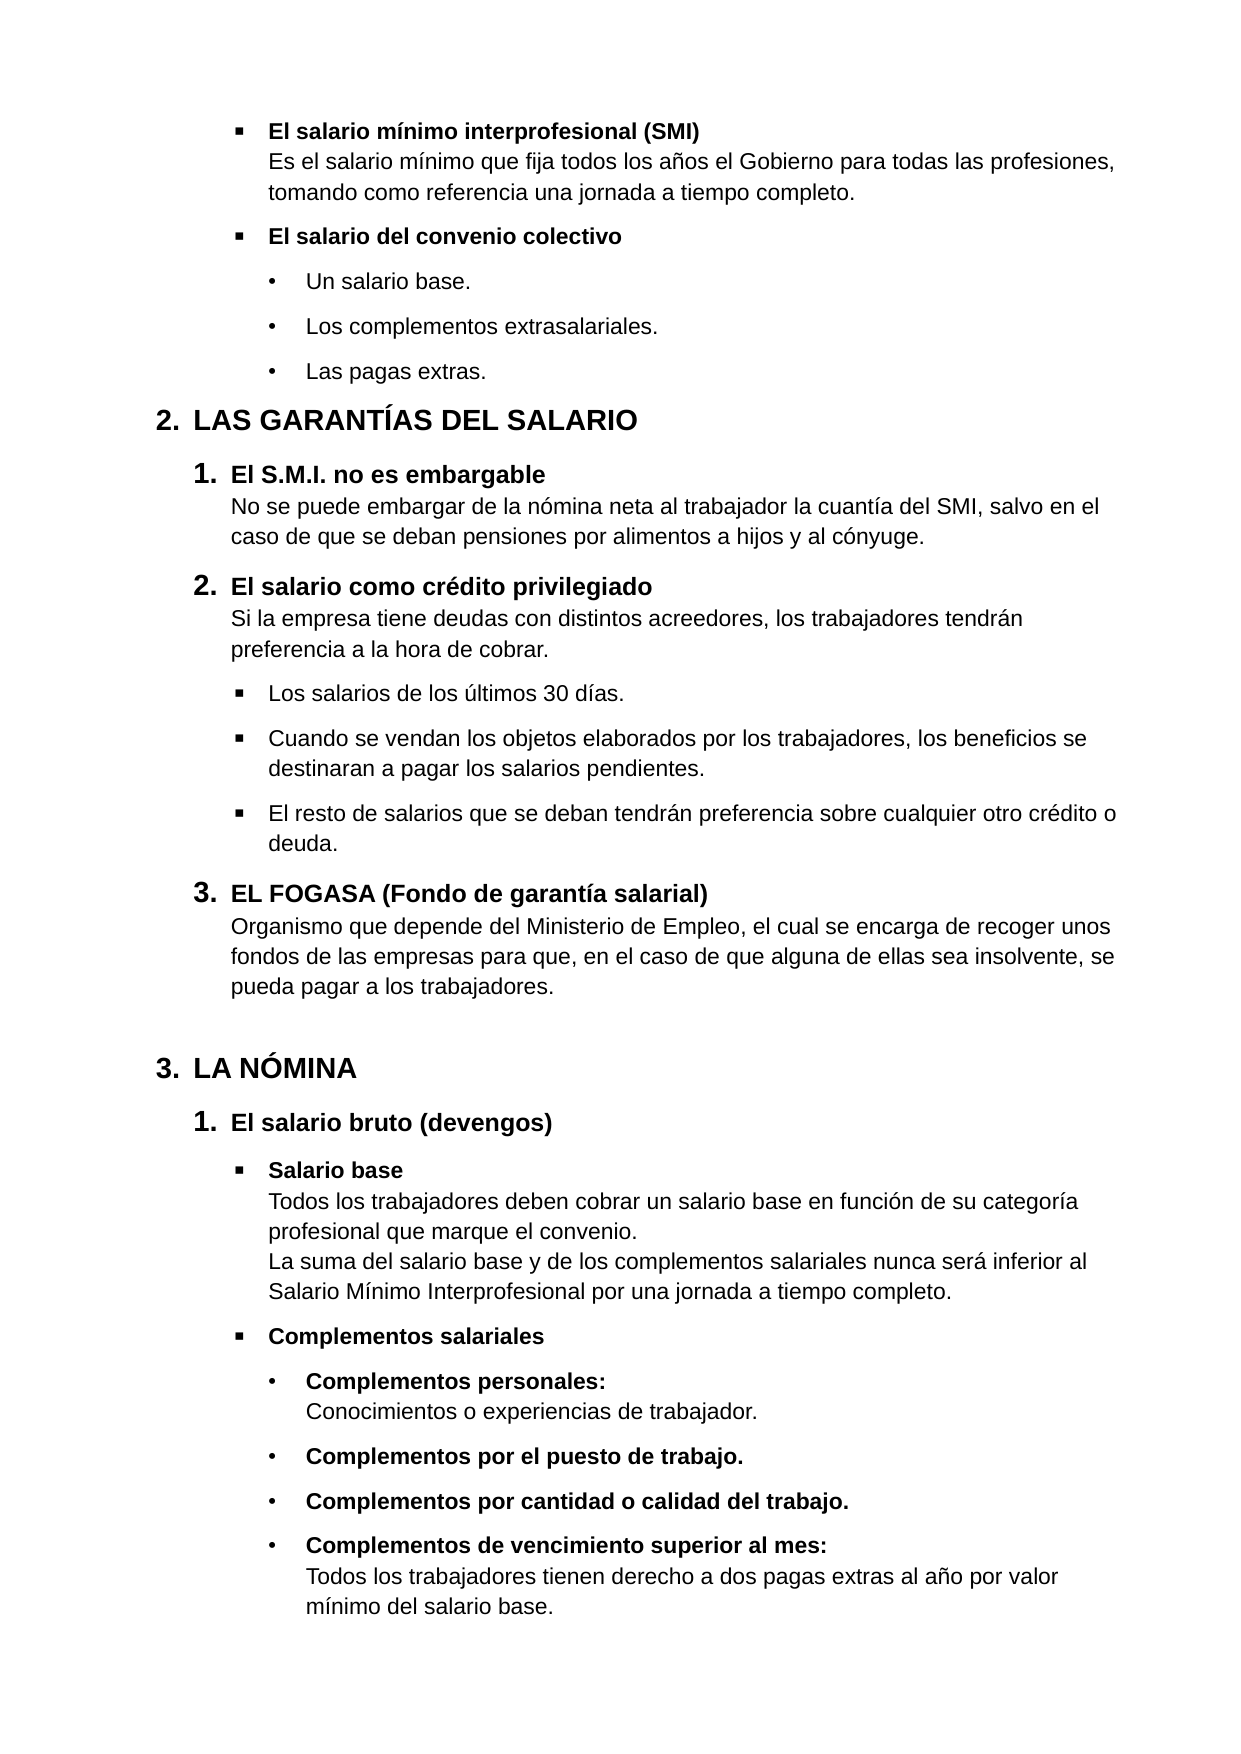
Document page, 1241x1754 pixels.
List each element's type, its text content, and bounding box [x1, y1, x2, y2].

list Complementos por el puesto de trabajo. [268, 1443, 1122, 1469]
list Complementos personales: Conocimientos o experiencias de trabajador. [268, 1368, 1122, 1424]
list Los complementos extrasalariales. [268, 313, 1122, 339]
list Un salario base. [268, 268, 1122, 294]
list El S.M.I. no es embargable No se puede embargar de la nómina neta al trabajador la cuantía del SMI, salvo en el caso de que se deban pensiones por alimentos a hijos y al cónyuge. [193, 456, 1122, 549]
list Los salarios de los últimos 30 días. [231, 680, 1122, 707]
list Cuando se vendan los objetos elaborados por los trabajadores, los beneficios se destinaran a pagar los salarios pendientes. [231, 725, 1122, 782]
list LA NÓMINA [156, 1051, 1122, 1085]
list Complementos por cantidad o calidad del trabajo. [268, 1488, 1122, 1514]
list El salario mínimo interprofesional (SMI) Es el salario mínimo que fija todos los años el Gobierno para todas las profesiones, tomando como referencia una jornada a tiempo completo. [231, 118, 1122, 205]
list El salario bruto (devengos) [193, 1104, 1122, 1138]
list El salario del convenio colectivo [231, 223, 1122, 250]
list Complementos salariales [231, 1323, 1122, 1349]
list Salario base Todos los trabajadores deben cobrar un salario base en función de su categoría profesional que marque el convenio. La suma del salario base y de los complementos salariales nunca será inferior al Salario Mínimo Interprofesional por una jornada a tiempo completo. [231, 1157, 1122, 1305]
list El resto de salarios que se deban tendrán preferencia sobre cualquier otro crédito o deuda. [231, 800, 1122, 857]
list El salario como crédito privilegiado Si la empresa tiene deudas con distintos acreedores, los trabajadores tendrán preferencia a la hora de cobrar. [193, 568, 1122, 662]
list Complementos de vencimiento superior al mes: Todos los trabajadores tienen derecho a dos pagas extras al año por valor mínimo del salario base. [268, 1532, 1122, 1619]
list EL FOGASA (Fondo de garantía salarial) Organismo que depende del Ministerio de Empleo, el cual se encarga de recoger unos fondos de las empresas para que, en el caso de que alguna de ellas sea insolvente, se pueda pagar a los trabajadores. [193, 875, 1122, 1032]
list Las pagas extras. [268, 358, 1122, 384]
list LAS GARANTÍAS DEL SALARIO [156, 402, 1122, 436]
